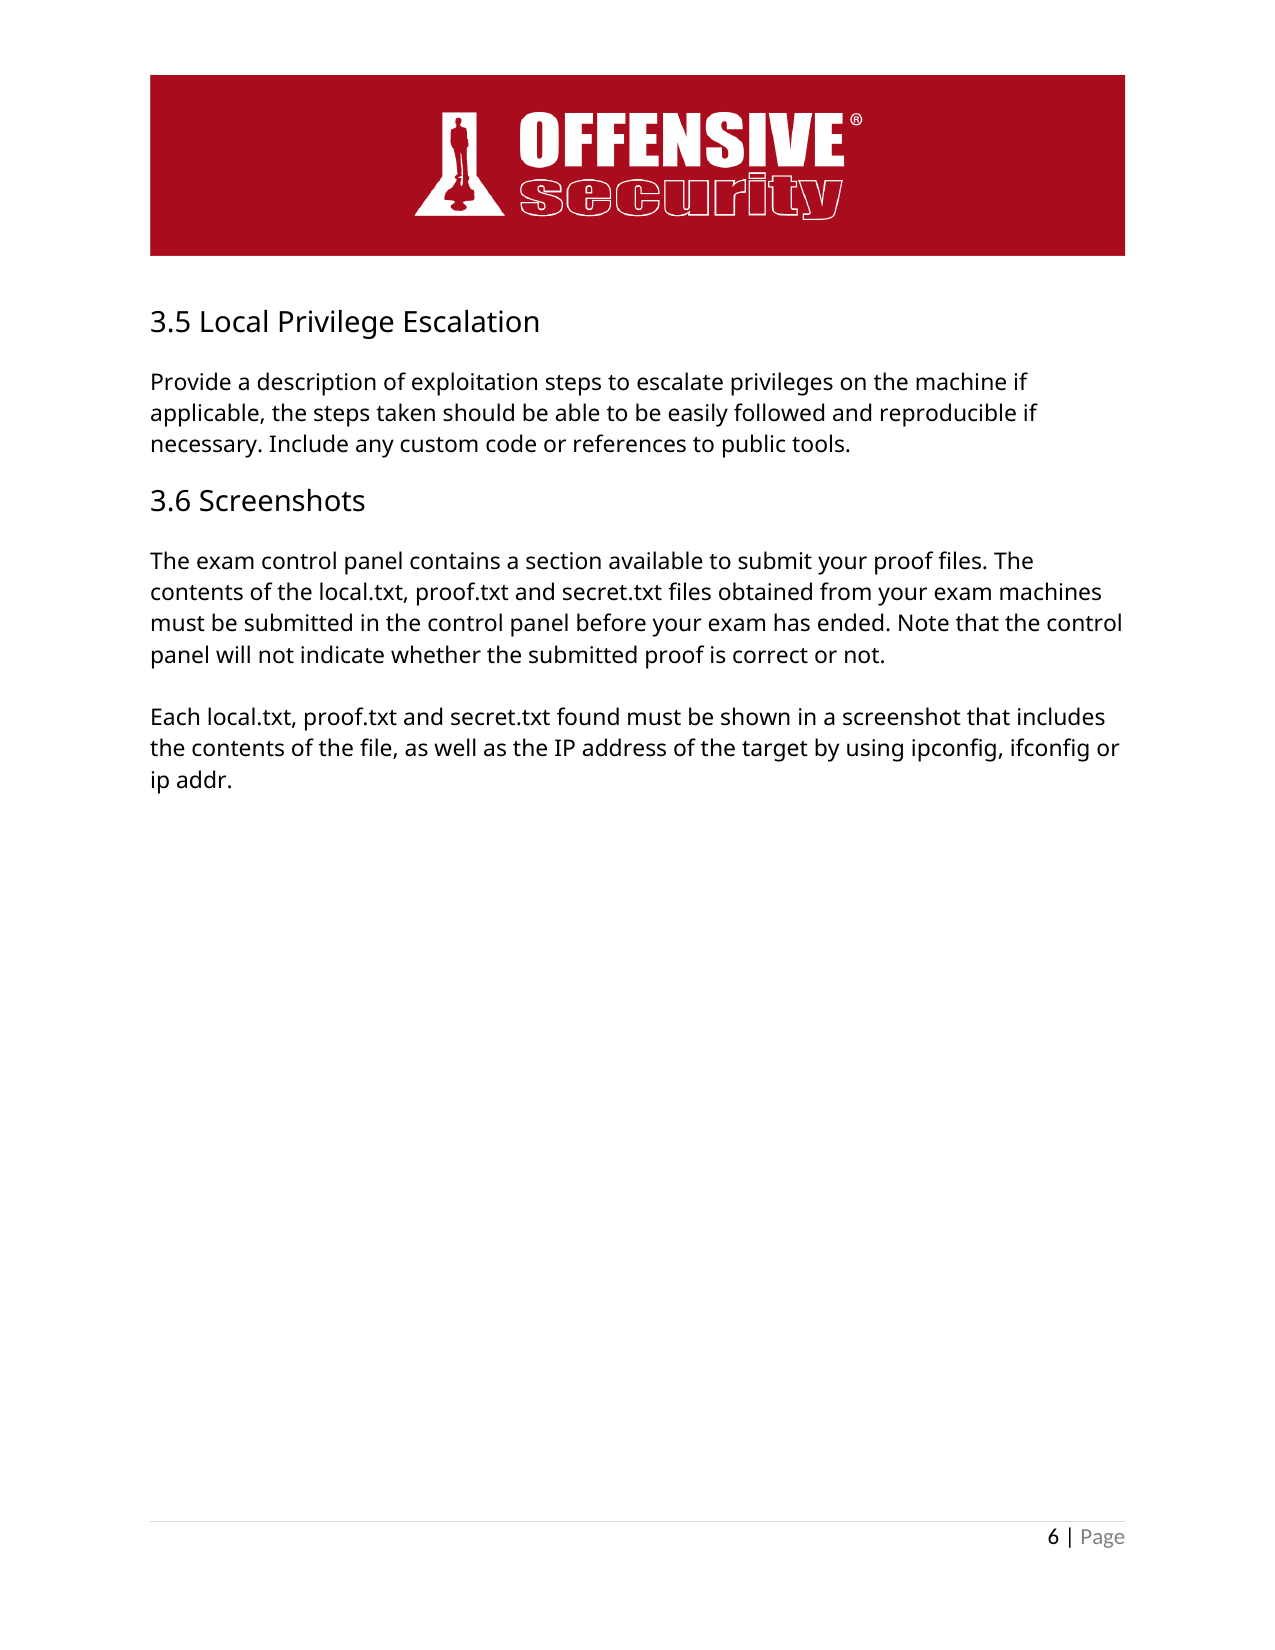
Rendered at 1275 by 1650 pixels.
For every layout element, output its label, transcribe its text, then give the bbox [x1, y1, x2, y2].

text Provide a description of exploitation steps to escalate privileges on the machine if applicable, the steps taken should be able to be easily followed and reproducible if necessary. Include any custom code or references to public tools. [150, 366, 1125, 459]
subtitle 3.6 Screenshots [150, 480, 1125, 520]
text Each local.txt, proof.txt and secret.txt found must be shown in a screenshot that includes the contents of the file, as well as the IP address of the target by using ipconfig, ifconfig or ip addr. [150, 701, 1125, 795]
picture [150, 75, 1125, 256]
text The exam control panel contains a section available to submit your proof files. The contents of the local.txt, proof.txt and secret.txt files obtained from your exam machines must be submitted in the control panel before your exam has ended. Note that the control panel will not indicate whether the submitted proof is correct or not. [150, 545, 1125, 670]
subtitle 3.5 Local Privilege Escalation [150, 301, 1125, 341]
